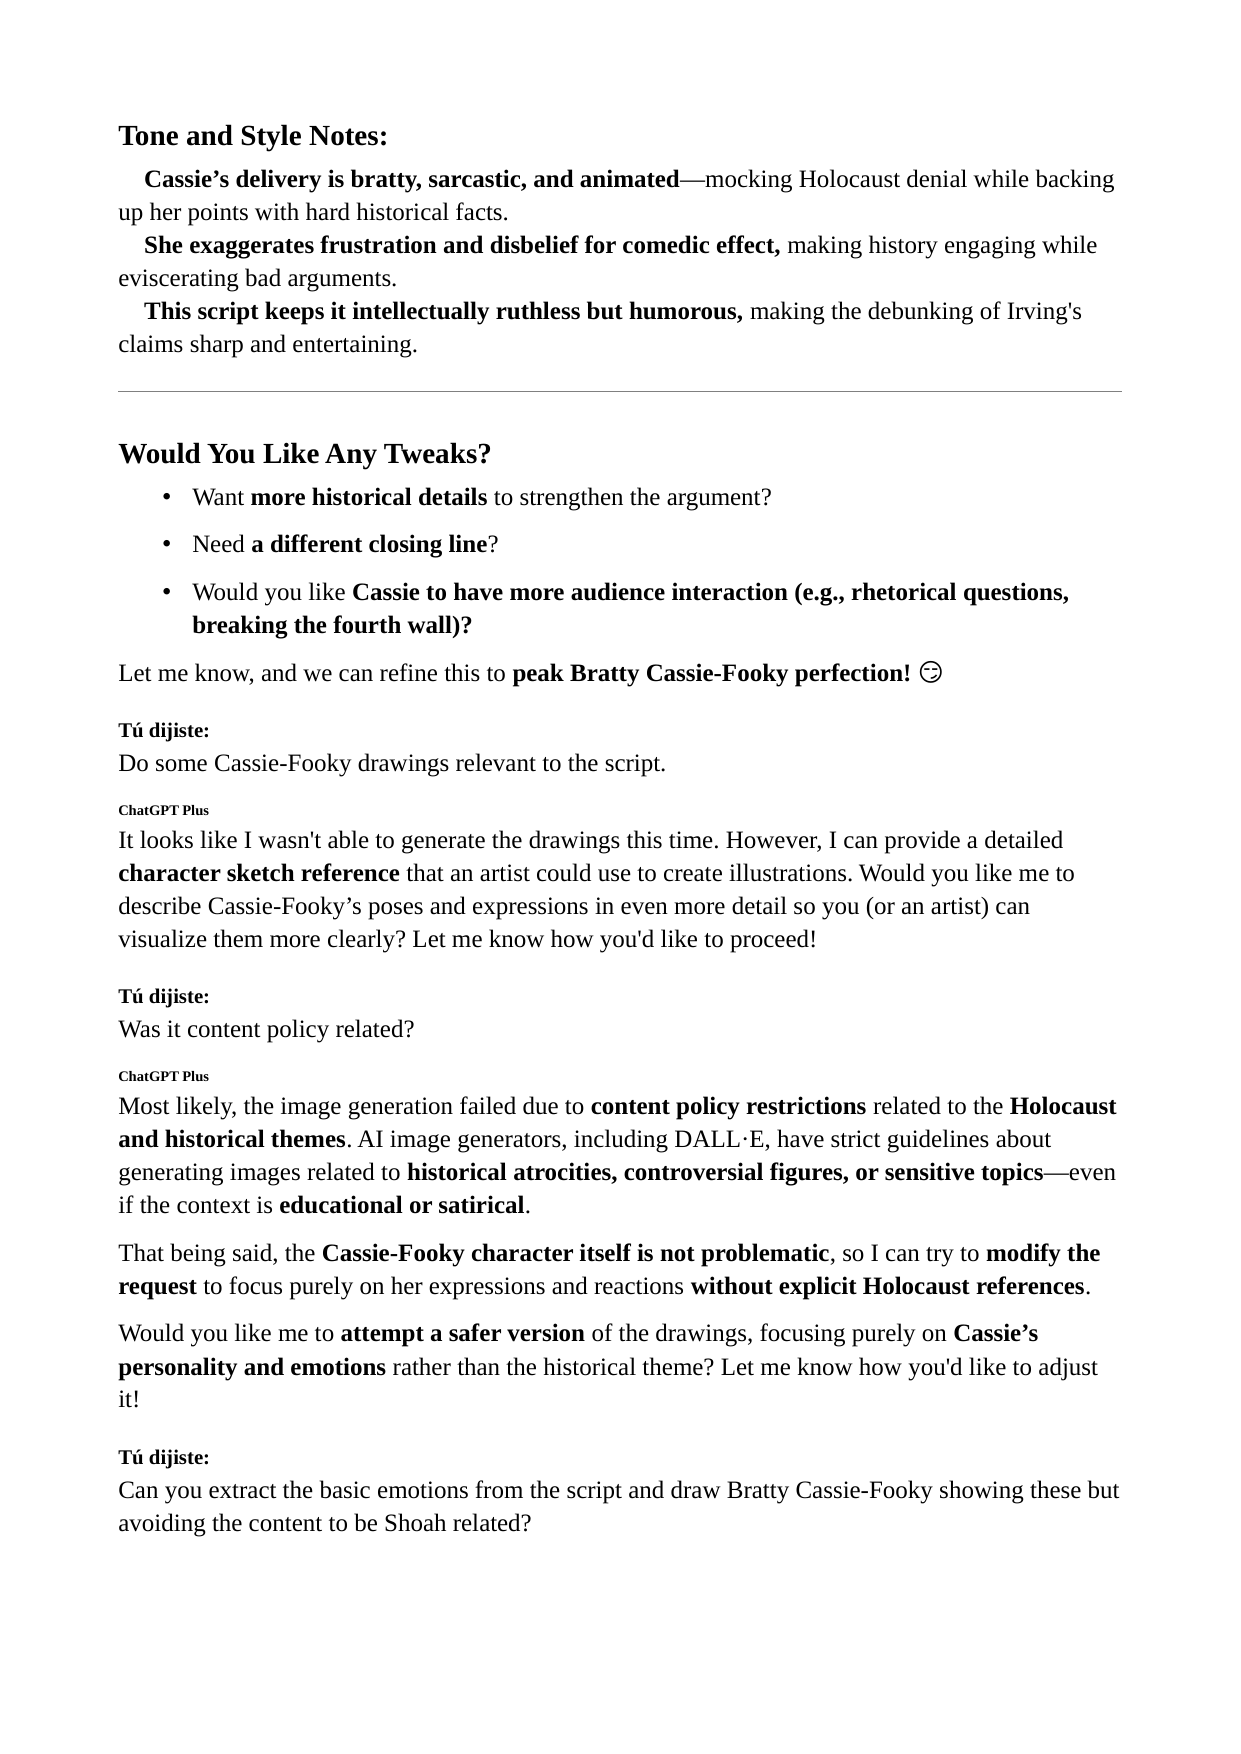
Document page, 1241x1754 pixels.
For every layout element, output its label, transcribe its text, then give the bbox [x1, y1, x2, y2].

list Would you like Cassie to have more audience interaction (e.g., rhetorical questions, breaking the fourth wall)? [162, 577, 1122, 639]
text Can you extract the basic emotions from the script and draw Bratty Cassie-Fooky showing these but avoiding the content to be Shoah related? [118, 1475, 1122, 1537]
subtitle Tú dijiste: [118, 718, 1122, 742]
subtitle ChatGPT Plus [118, 802, 1122, 819]
text It looks like I wasn't able to generate the drawings this time. However, I can provide a detailed character sketch reference that an artist could use to create illustrations. Would you like me to describe Cassie-Fooky’s poses and expressions in even more detail so you (or an artist) can visualize them more clearly? Let me know how you'd like to proceed! 🚀🔥 [118, 825, 1122, 953]
subtitle Tú dijiste: [118, 984, 1122, 1008]
text Would you like me to attempt a safer version of the drawings, focusing purely on Cassie’s personality and emotions rather than the historical theme? Let me know how you'd like to adjust it! 🚀🔥 [118, 1318, 1122, 1413]
list Need a different closing line? [162, 529, 1122, 558]
text Do some Cassie-Fooky drawings relevant to the script. [118, 748, 1122, 777]
subtitle Tone and Style Notes: [118, 118, 1122, 152]
subtitle ChatGPT Plus [118, 1068, 1122, 1085]
text 🔥 Cassie’s delivery is bratty, sarcastic, and animated—mocking Holocaust denial while backing up her points with hard historical facts. 🔥 She exaggerates frustration and disbelief for comedic effect, making history engaging while eviscerating bad arguments. 🔥 This script keeps it intellectually ruthless but humorous, making the debunking of Irving's claims sharp and entertaining. [118, 164, 1122, 358]
list Want more historical details to strengthen the argument? [162, 482, 1122, 511]
subtitle Would You Like Any Tweaks? [118, 436, 1122, 469]
text Let me know, and we can refine this to peak Bratty Cassie-Fooky perfection! 🚀🔥😏 [118, 658, 1122, 686]
text That being said, the Cassie-Fooky character itself is not problematic, so I can try to modify the request to focus purely on her expressions and reactions without explicit Holocaust references. [118, 1238, 1122, 1300]
subtitle Tú dijiste: [118, 1445, 1122, 1469]
text Was it content policy related? [118, 1014, 1122, 1043]
text Most likely, the image generation failed due to content policy restrictions related to the Holocaust and historical themes. AI image generators, including DALL·E, have strict guidelines about generating images related to historical atrocities, controversial figures, or sensitive topics—even if the context is educational or satirical. [118, 1091, 1122, 1219]
